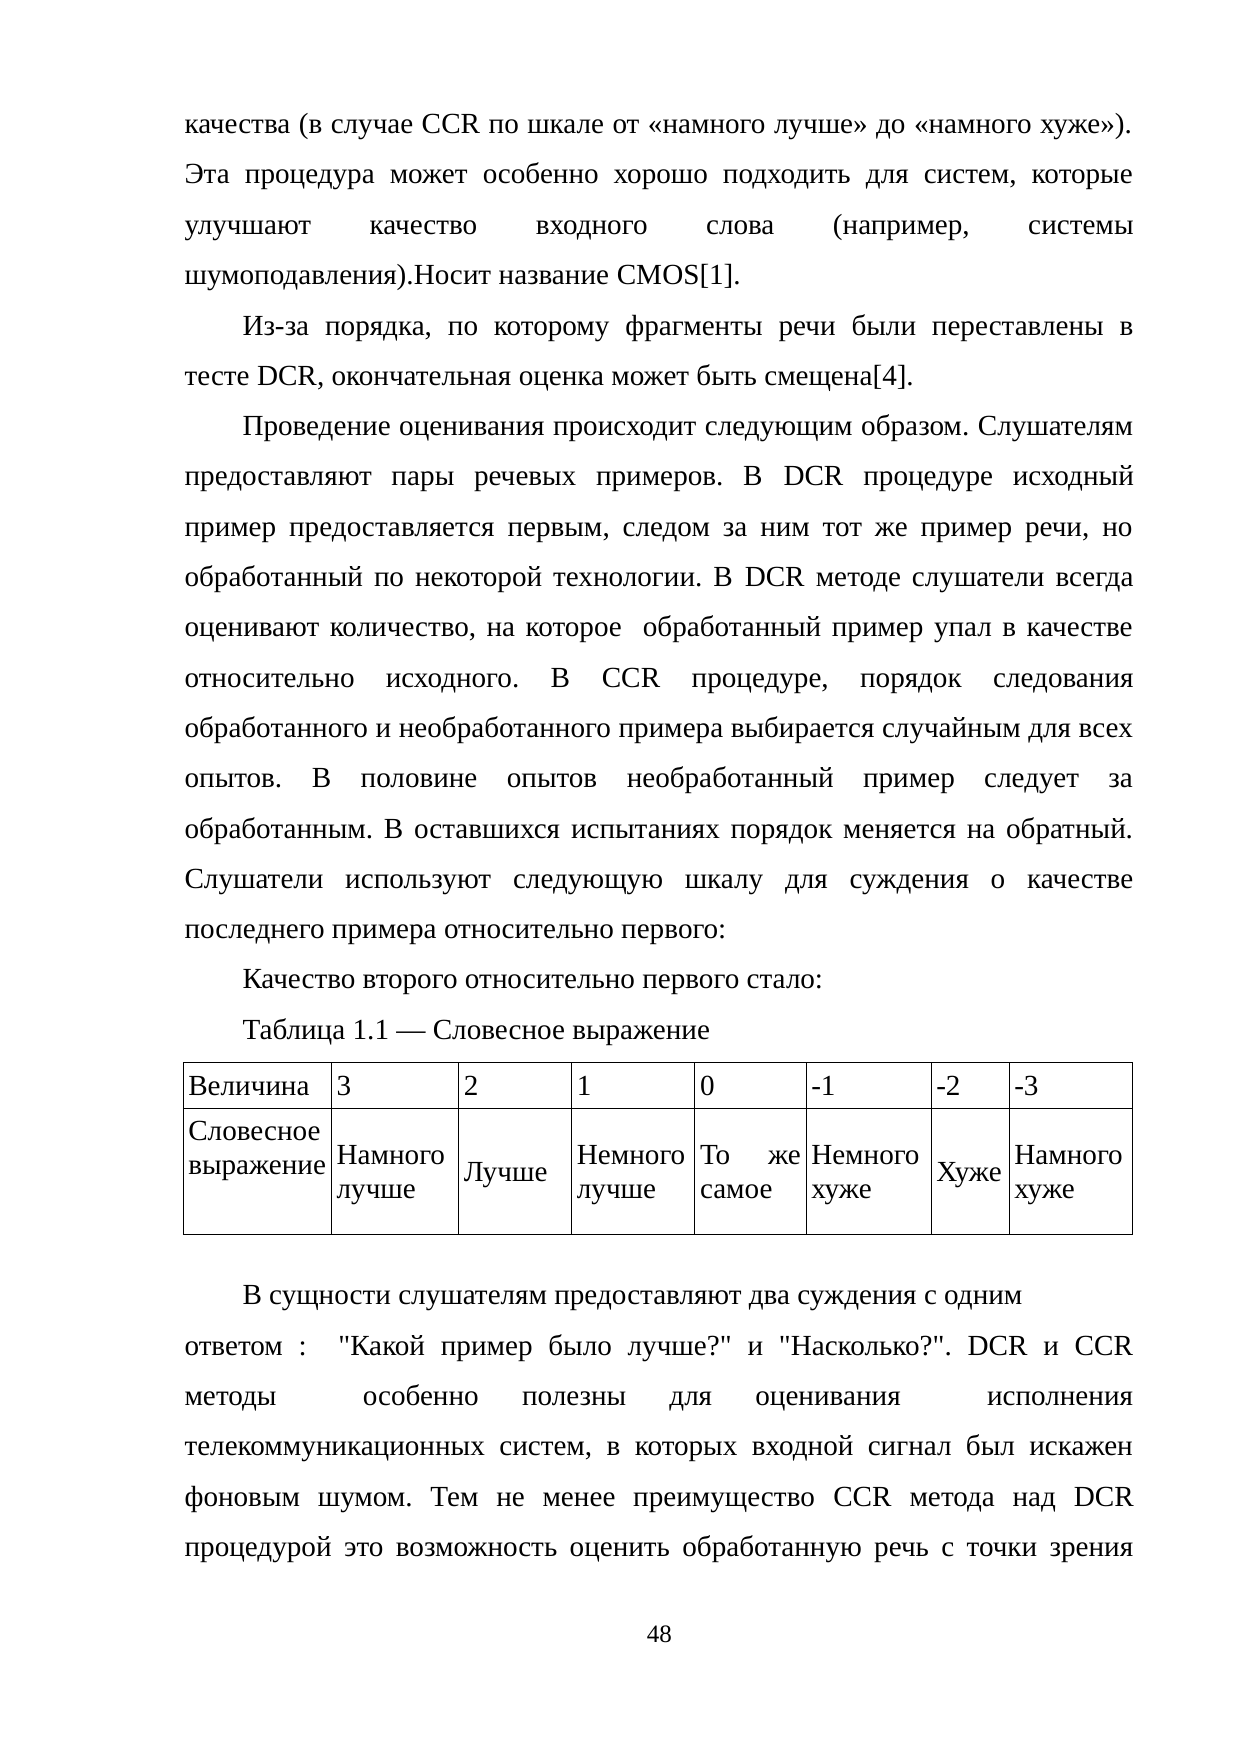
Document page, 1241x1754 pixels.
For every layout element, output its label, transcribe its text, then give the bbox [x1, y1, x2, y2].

table_header -2 [932, 1063, 1009, 1107]
table_header 1 [572, 1063, 694, 1107]
table_header -3 [1010, 1063, 1132, 1107]
table_cell Намного хуже [1010, 1109, 1132, 1234]
table_header 0 [695, 1063, 806, 1107]
table_cell Немного лучше [572, 1109, 694, 1234]
table_header 3 [332, 1063, 458, 1107]
table_cell Словесное выражение [184, 1109, 331, 1234]
table_cell Немного хуже [807, 1109, 931, 1234]
text Качество второго относительно первого стало: [184, 962, 1134, 995]
text В сущности слушателям предоставляют два суждения с одним [184, 1277, 1134, 1311]
table_header 2 [459, 1063, 571, 1107]
table_header Величина [184, 1063, 331, 1107]
table_cell Лучше [459, 1109, 571, 1234]
table_cell Хуже [932, 1109, 1009, 1234]
table_header -1 [807, 1063, 931, 1107]
text качества (в случае CCR по шкале от «намного лучше» до «намного хуже»). Эта процедура может особенно хорошо подходить для систем, которые улучшают качество входного слова (например, системы шумоподавления).Носит название CMOS[1]. [184, 106, 1134, 291]
text ответом : "Какой пример было лучше?" и "Насколько?". DCR и CCR методы особенно полезны для оценивания исполнения телекоммуникационных систем, в которых входной сигнал был искажен фоновым шумом. Тем не менее преимущество CCR метода над DCR процедурой это возможность оценить обработанную речь с точки зрения [184, 1328, 1134, 1562]
table_cell Намного лучше [332, 1109, 458, 1234]
text Таблица 1.1 — Словесное выражение [184, 1012, 1134, 1046]
text Проведение оценивания происходит следующим образом. Слушателям предоставляют пары речевых примеров. В DCR процедуре исходный пример предоставляется первым, следом за ним тот же пример речи, но обработанный по некоторой технологии. В DCR методе слушатели всегда оценивают количество, на которое обработанный пример упал в качестве относительно исходного. В CCR процедуре, порядок следования обработанного и необработанного примера выбирается случайным для всех опытов. В половине опытов необработанный пример следует за обработанным. В оставшихся испытаниях порядок меняется на обратный. Слушатели используют следующую шкалу для суждения о качестве последнего примера относительно первого: [184, 408, 1134, 945]
table_cell То же самое [695, 1109, 806, 1234]
text Из-за порядка, по которому фрагменты речи были переставлены в тесте DCR, окончательная оценка может быть смещена[4]. [184, 308, 1134, 391]
